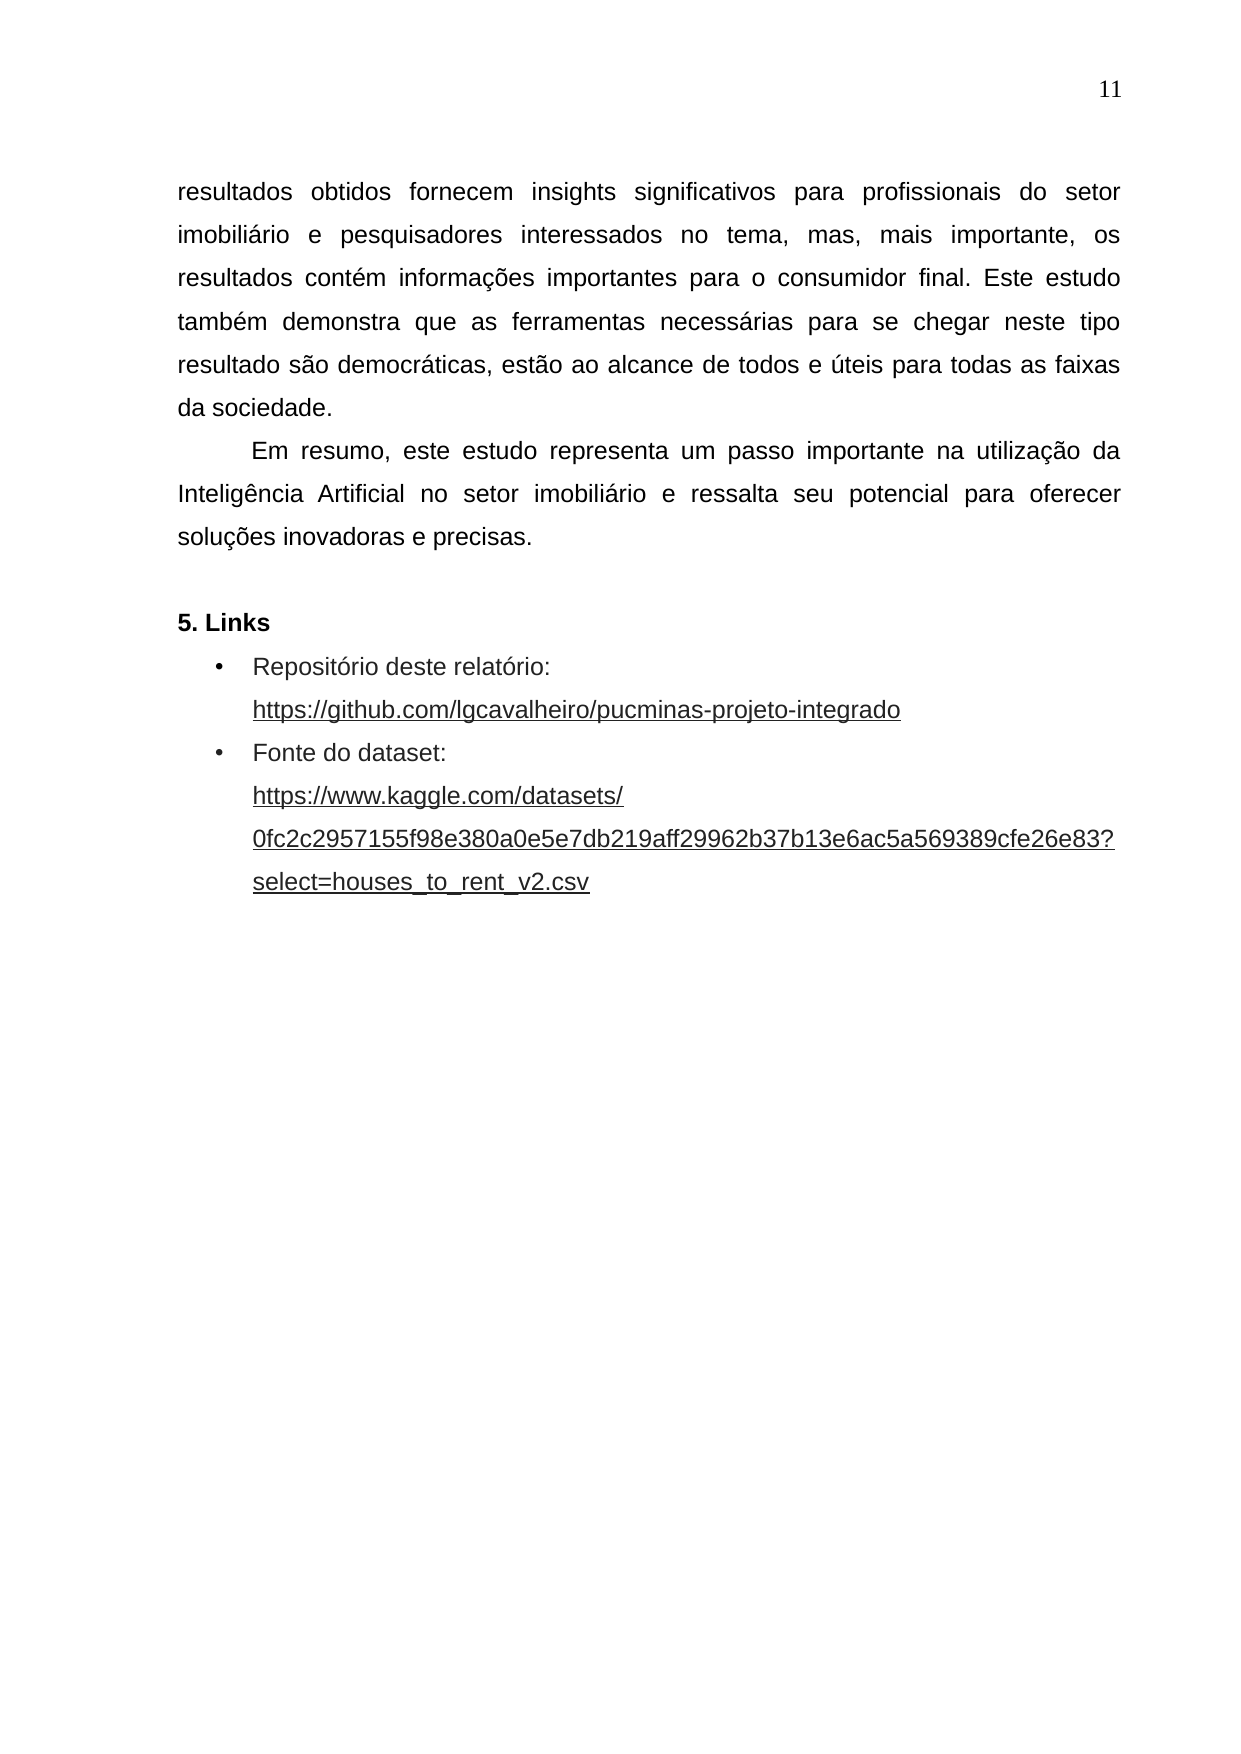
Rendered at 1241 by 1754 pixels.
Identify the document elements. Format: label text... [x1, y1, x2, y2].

list Fonte do dataset: [215, 738, 1122, 767]
list Repositório deste relatório: [215, 652, 1122, 680]
list https://www.kaggle.com/datasets/0fc2c2957155f98e380a0e5e7db219aff29962b37b13e6ac5a569389cfe26e83?select=houses_to_rent_v2.csv [215, 781, 1122, 896]
list https://github.com/lgcavalheiro/pucminas-projeto-integrado [215, 695, 1122, 723]
text resultados obtidos fornecem insights significativos para profissionais do setor imobiliário e pesquisadores interessados no tema, mas, mais importante, os resultados contém informações importantes para o consumidor final. Este estudo também demonstra que as ferramentas necessárias para se chegar neste tipo resultado são democráticas, estão ao alcance de todos e úteis para todas as faixas da sociedade. [177, 177, 1122, 422]
text Em resumo, este estudo representa um passo importante na utilização da Inteligência Artificial no setor imobiliário e ressalta seu potencial para oferecer soluções inovadoras e precisas. [177, 436, 1122, 551]
subtitle 5. Links [177, 608, 1122, 637]
